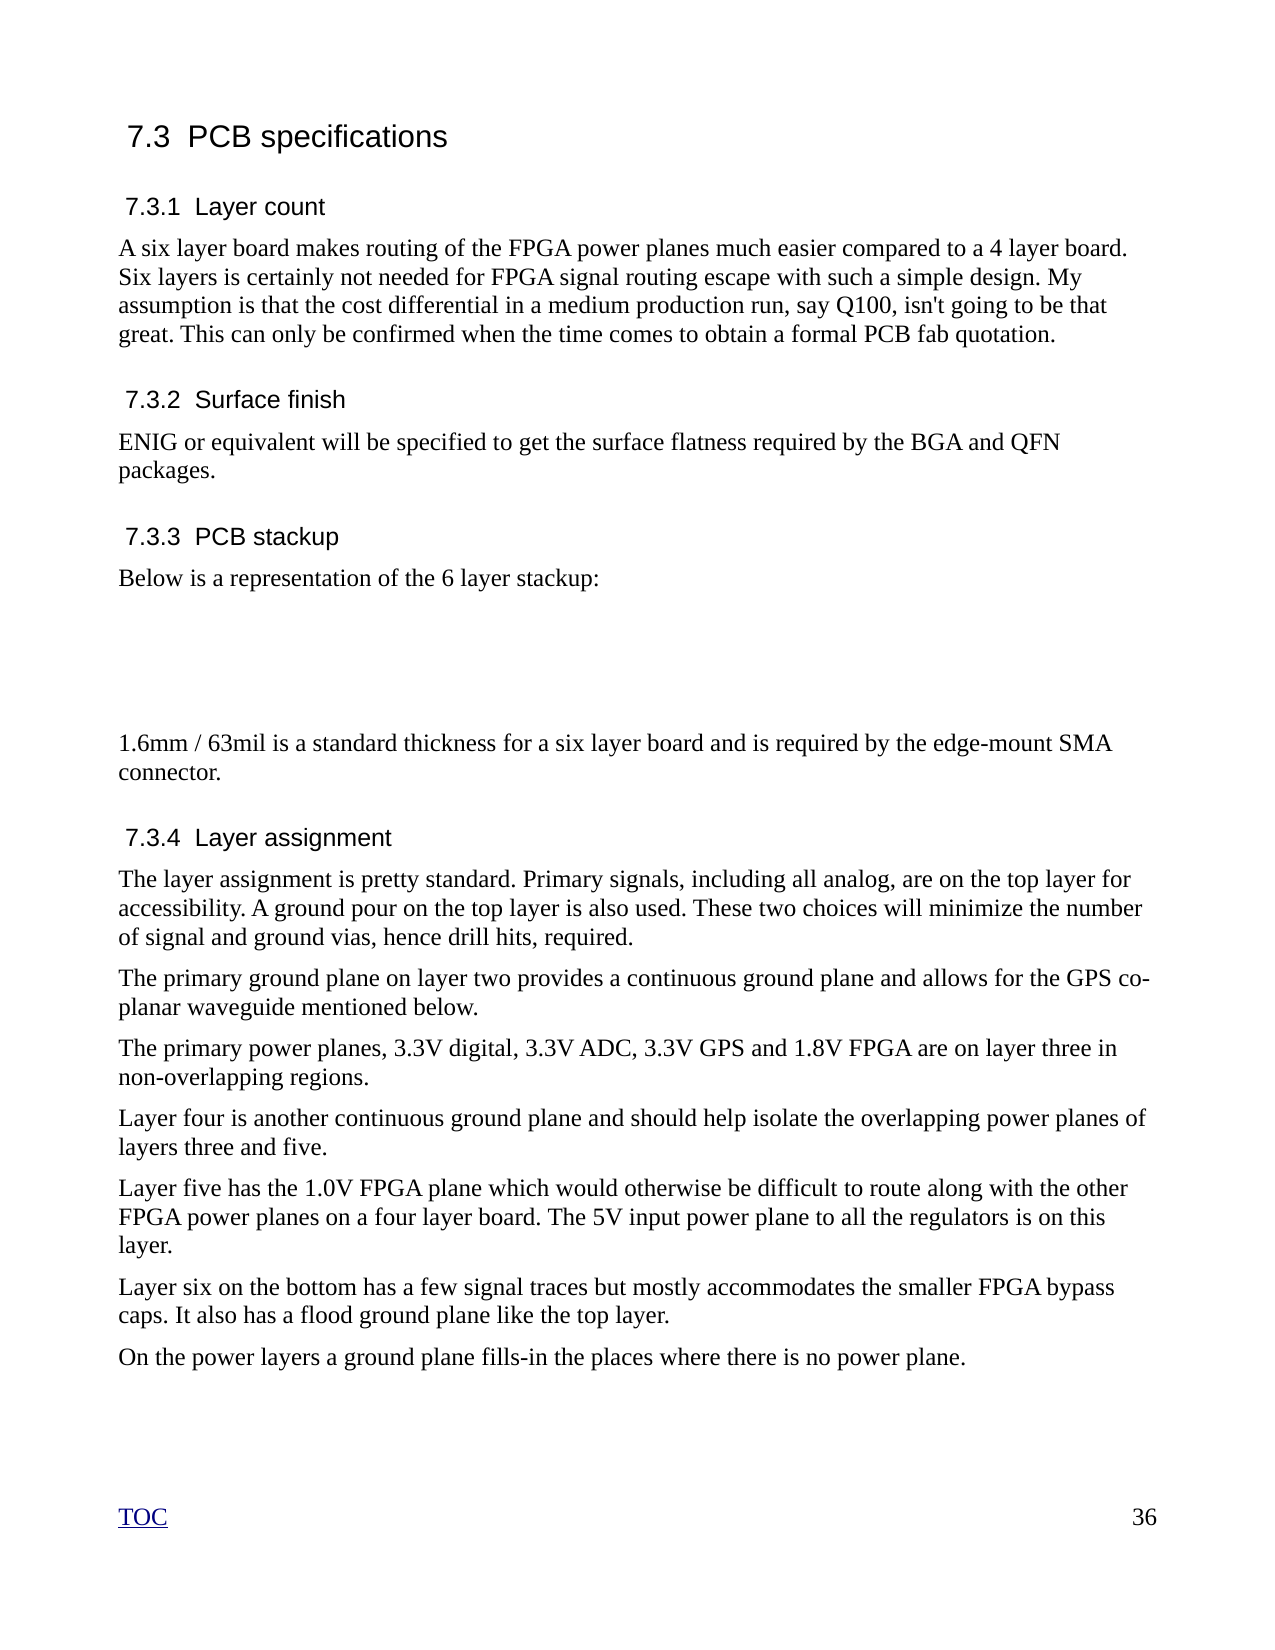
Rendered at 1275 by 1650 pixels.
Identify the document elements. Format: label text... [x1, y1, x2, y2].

text ENIG or equivalent will be specified to get the surface flatness required by the BGA and QFN packages. [118, 427, 1157, 484]
text Layer four is another continuous ground plane and should help isolate the overlapping power planes of layers three and five. [118, 1103, 1157, 1160]
text The primary ground plane on layer two provides a continuous ground plane and allows for the GPS co-planar waveguide mentioned below. [118, 963, 1157, 1020]
text Layer five has the 1.0V FPGA plane which would otherwise be difficult to route along with the other FPGA power planes on a four layer board. The 5V input power plane to all the regulators is on this layer. [118, 1173, 1157, 1259]
text On the power layers a ground plane fills-in the places where there is no power plane. [118, 1342, 1157, 1370]
subtitle Layer assignment [118, 823, 1157, 852]
text 1.6mm / 63mil is a standard thickness for a six layer board and is required by the edge-mount SMA connector. [118, 728, 1157, 785]
text The primary power planes, 3.3V digital, 3.3V ADC, 3.3V GPS and 1.8V FPGA are on layer three in non-overlapping regions. [118, 1033, 1157, 1090]
subtitle PCB stackup [118, 522, 1157, 550]
text Below is a representation of the 6 layer stackup: [118, 563, 1157, 592]
text Layer six on the bottom has a few signal traces but mostly accommodates the smaller FPGA bypass caps. It also has a flood ground plane like the top layer. [118, 1272, 1157, 1329]
subtitle Surface finish [118, 385, 1157, 414]
subtitle Layer count [118, 192, 1157, 220]
text The layer assignment is pretty standard. Primary signals, including all analog, are on the top layer for accessibility. A ground pour on the top layer is also used. These two choices will minimize the number of signal and ground vias, hence drill hits, required. [118, 864, 1157, 950]
subtitle PCB specifications [118, 118, 1157, 154]
text A six layer board makes routing of the FPGA power planes much easier compared to a 4 layer board. Six layers is certainly not needed for FPGA signal routing escape with such a simple design. My assumption is that the cost differential in a medium production run, say Q100, isn't going to be that great. This can only be confirmed when the time comes to obtain a formal PCB fab quotation. [118, 233, 1157, 348]
